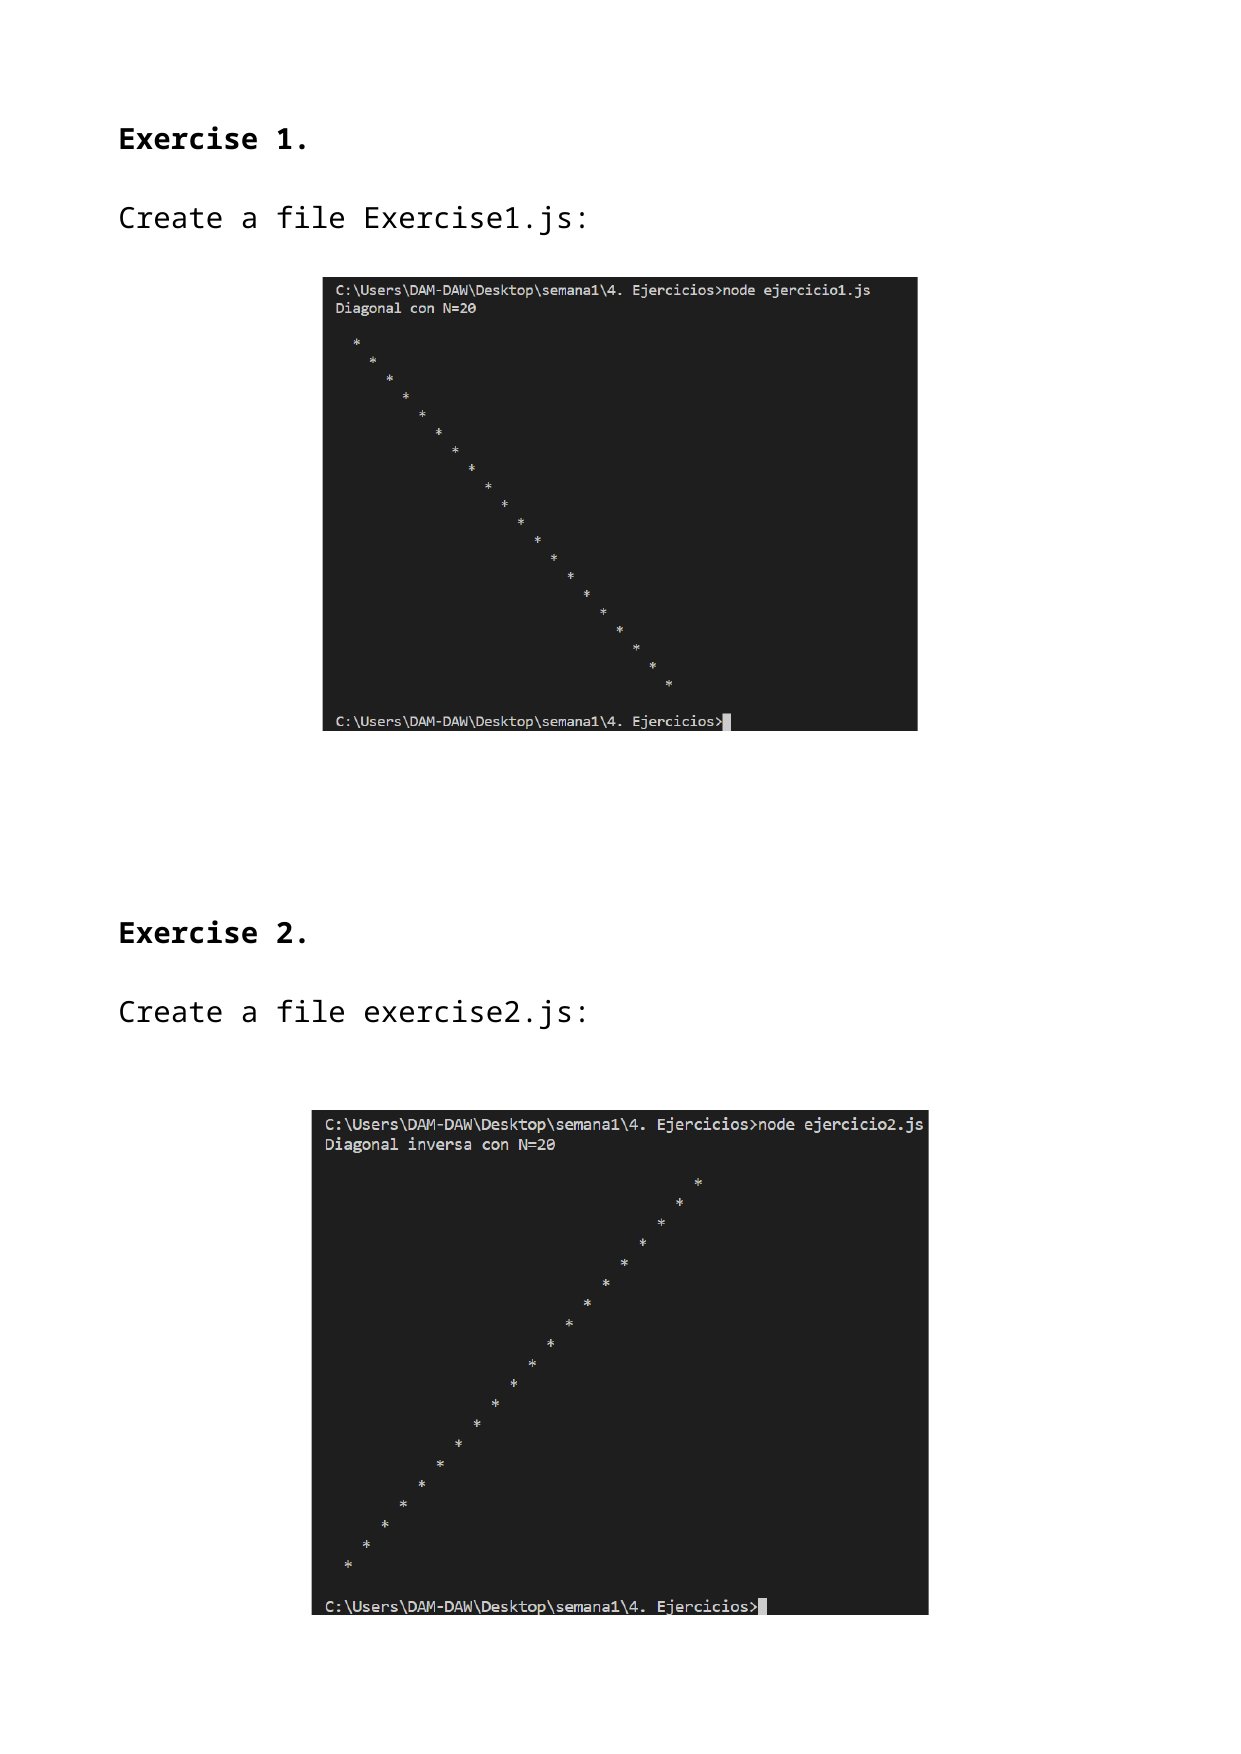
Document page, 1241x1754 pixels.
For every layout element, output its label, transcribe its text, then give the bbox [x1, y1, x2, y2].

text Create a file exercise2.js: [118, 991, 1122, 1031]
text Exercise 1. [118, 118, 1122, 158]
picture [311, 1110, 929, 1615]
text Create a file Exercise1.js: [118, 197, 1122, 237]
text Exercise 2. [118, 912, 1122, 952]
picture [322, 277, 918, 731]
